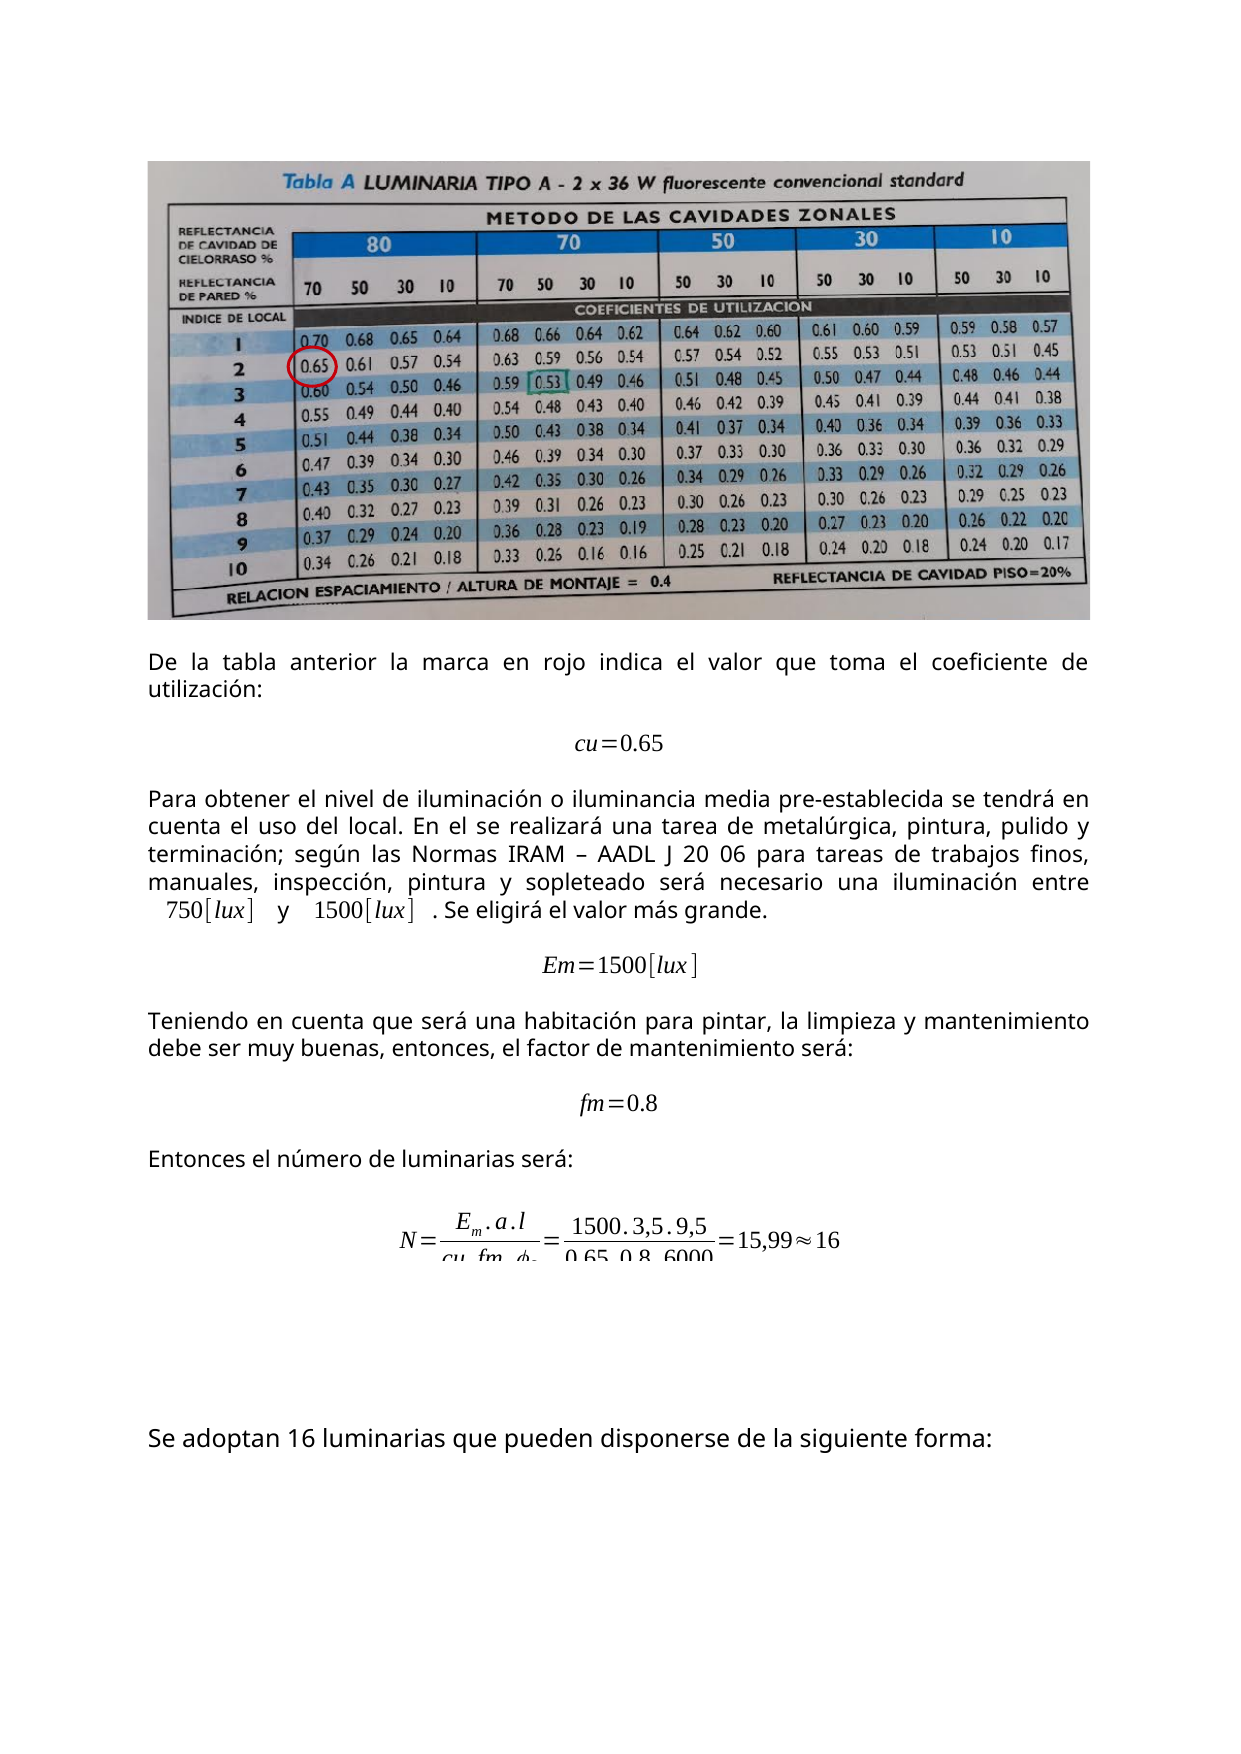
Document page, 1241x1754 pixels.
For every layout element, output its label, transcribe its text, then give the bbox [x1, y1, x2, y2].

text Teniendo en cuenta que será una habitación para pintar, la limpieza y mantenimiento debe ser muy buenas, entonces, el factor de mantenimiento será: [148, 1007, 1090, 1063]
picture [147, 161, 1091, 620]
text Entonces el número de luminarias será: [148, 1144, 1090, 1173]
text Para obtener el nivel de iluminación o iluminancia media pre-establecida se tendrá en cuenta el uso del local. En el se realizará una tarea de metalúrgica, pintura, pulido y terminación; según las Normas IRAM – AADL J 20 06 para tareas de trabajos finos, manuales, inspección, pintura y sopleteado será necesario una iluminación entre y . Se eligirá el valor más grande. [148, 785, 1090, 926]
text Se adoptan 16 luminarias que pueden disponerse de la siguiente forma: [148, 1423, 1090, 1454]
text De la tabla anterior la marca en rojo indica el valor que toma el coeficiente de utilización: [148, 648, 1090, 704]
